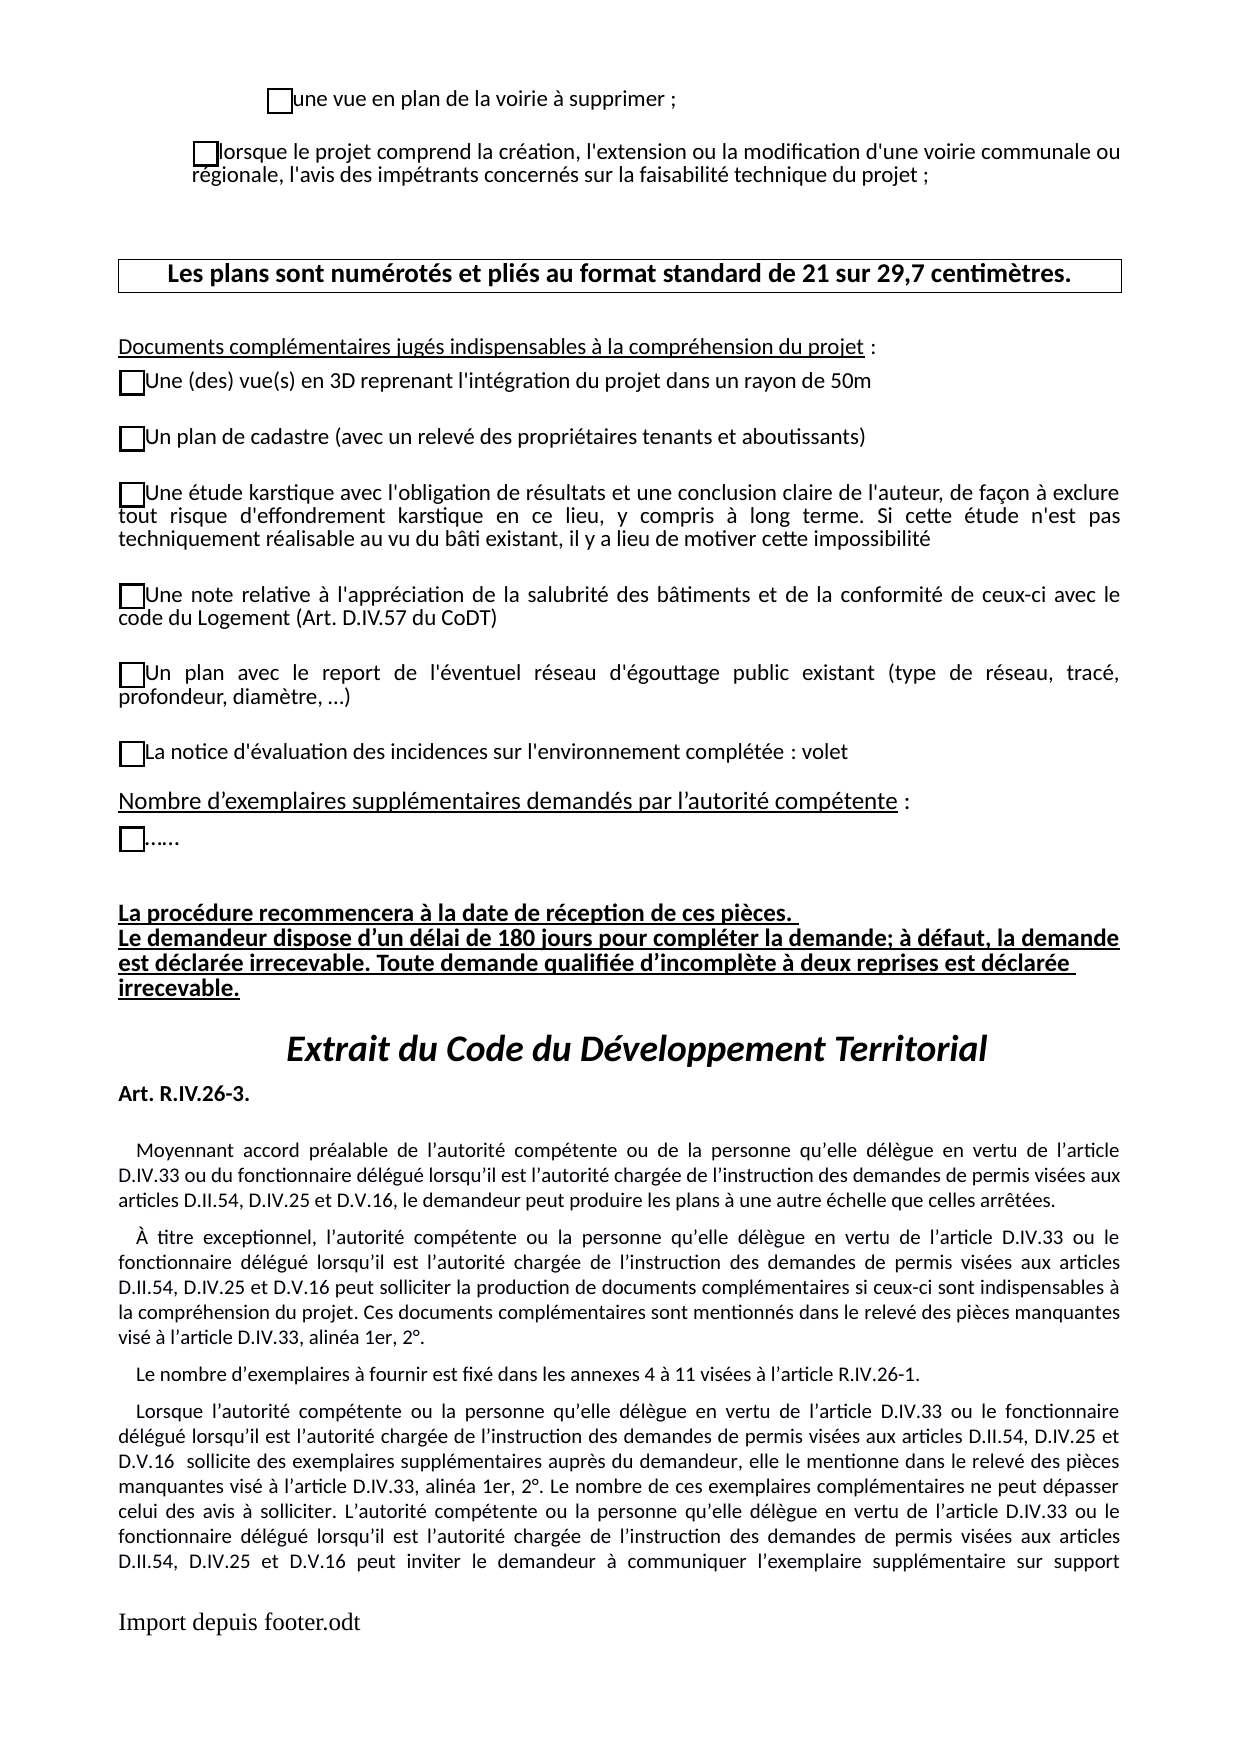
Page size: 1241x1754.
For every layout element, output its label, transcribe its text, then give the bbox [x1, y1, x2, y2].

text Un plan de cadastre (avec un relevé des propriétaires tenants et aboutissants) [145, 427, 1122, 450]
text Lorsque l’autorité compétente ou la personne qu’elle délègue en vertu de l’article D.IV.33 ou le fonctionnaire délégué lorsqu’il est l’autorité chargée de l’instruction des demandes de permis visées aux articles D.II.54, D.IV.25 et D.V.16 sollicite des exemplaires supplémentaires auprès du demandeur, elle le mentionne dans le relevé des pièces manquantes visé à l’article D.IV.33, alinéa 1er, 2°. Le nombre de ces exemplaires complémentaires ne peut dépasser celui des avis à solliciter. L’autorité compétente ou la personne qu’elle délègue en vertu de l’article D.IV.33 ou le fonctionnaire délégué lorsqu’il est l’autorité chargée de l’instruction des demandes de permis visées aux articles D.II.54, D.IV.25 et D.V.16 peut inviter le demandeur à communiquer l’exemplaire supplémentaire sur support [118, 1402, 1122, 1573]
text À titre exceptionnel, l’autorité compétente ou la personne qu’elle délègue en vertu de l’article D.IV.33 ou le fonctionnaire délégué lorsqu’il est l’autorité chargée de l’instruction des demandes de permis visées aux articles D.II.54, D.IV.25 et D.V.16 peut solliciter la production de documents complémentaires si ceux-ci sont indispensables à la compréhension du projet. Ces documents complémentaires sont mentionnés dans le relevé des pièces manquantes visé à l’article D.IV.33, alinéa 1er, 2°. [118, 1229, 1122, 1350]
text Moyennant accord préalable de l’autorité compétente ou de la personne qu’elle délègue en vertu de l’article D.IV.33 ou du fonctionnaire délégué lorsqu’il est l’autorité chargée de l’instruction des demandes de permis visées aux articles D.II.54, D.IV.25 et D.V.16, le demandeur peut produire les plans à une autre échelle que celles arrêtées. [118, 1142, 1122, 1213]
text La notice d'évaluation des incidences sur l'environnement complétée : volet [145, 742, 1122, 766]
text Un plan avec le report de l'éventuel réseau d'égouttage public existant (type de réseau, tracé, profondeur, diamètre, …) [118, 663, 1122, 710]
text lorsque le projet comprend la création, l'extension ou la modification d'une voirie communale ou régionale, l'avis des impétrants concernés sur la faisabilité technique du projet ; [118, 142, 1122, 188]
text Documents complémentaires jugés indispensables à la compréhension du projet : [118, 337, 1122, 360]
text Les plans sont numérotés et pliés au format standard de 21 sur 29,7 centimètres. [119, 260, 1121, 292]
text Art. R.IV.26-3. [118, 1084, 1122, 1142]
text …… [145, 827, 1122, 852]
text La procédure recommencera à la date de réception de ces pièces. [118, 903, 1122, 928]
text Une note relative à l'appréciation de la salubrité des bâtiments et de la conformité de ceux-ci avec le code du Logement (Art. D.IV.57 du CoDT) [118, 584, 1122, 631]
text Une étude karstique avec l'obligation de résultats et une conclusion claire de l'auteur, de façon à exclure tout risque d'effondrement karstique en ce lieu, y compris à long terme. Si cette étude n'est pas techniquement réalisable au vu du bâti existant, il y a lieu de motiver cette impossibilité [118, 483, 1122, 552]
text Nombre d’exemplaires supplémentaires demandés par l’autorité compétente : [118, 791, 1122, 816]
text Extrait du Code du Développement Territorial [156, 1034, 1122, 1071]
text Une (des) vue(s) en 3D reprenant l'intégration du projet dans un rayon de 50m [145, 371, 1122, 394]
text Le demandeur dispose d’un délai de 180 jours pour compléter la demande; à défaut, la demande est déclarée irrecevable. Toute demande qualifiée d’incomplète à deux reprises est déclarée irrecevable. [118, 928, 1122, 1003]
text [192, 89, 266, 113]
text Le nombre d’exemplaires à fournir est fixé dans les annexes 4 à 11 visées à l’article R.IV.26-1. [118, 1366, 1122, 1386]
text une vue en plan de la voirie à supprimer ; [293, 89, 1122, 113]
